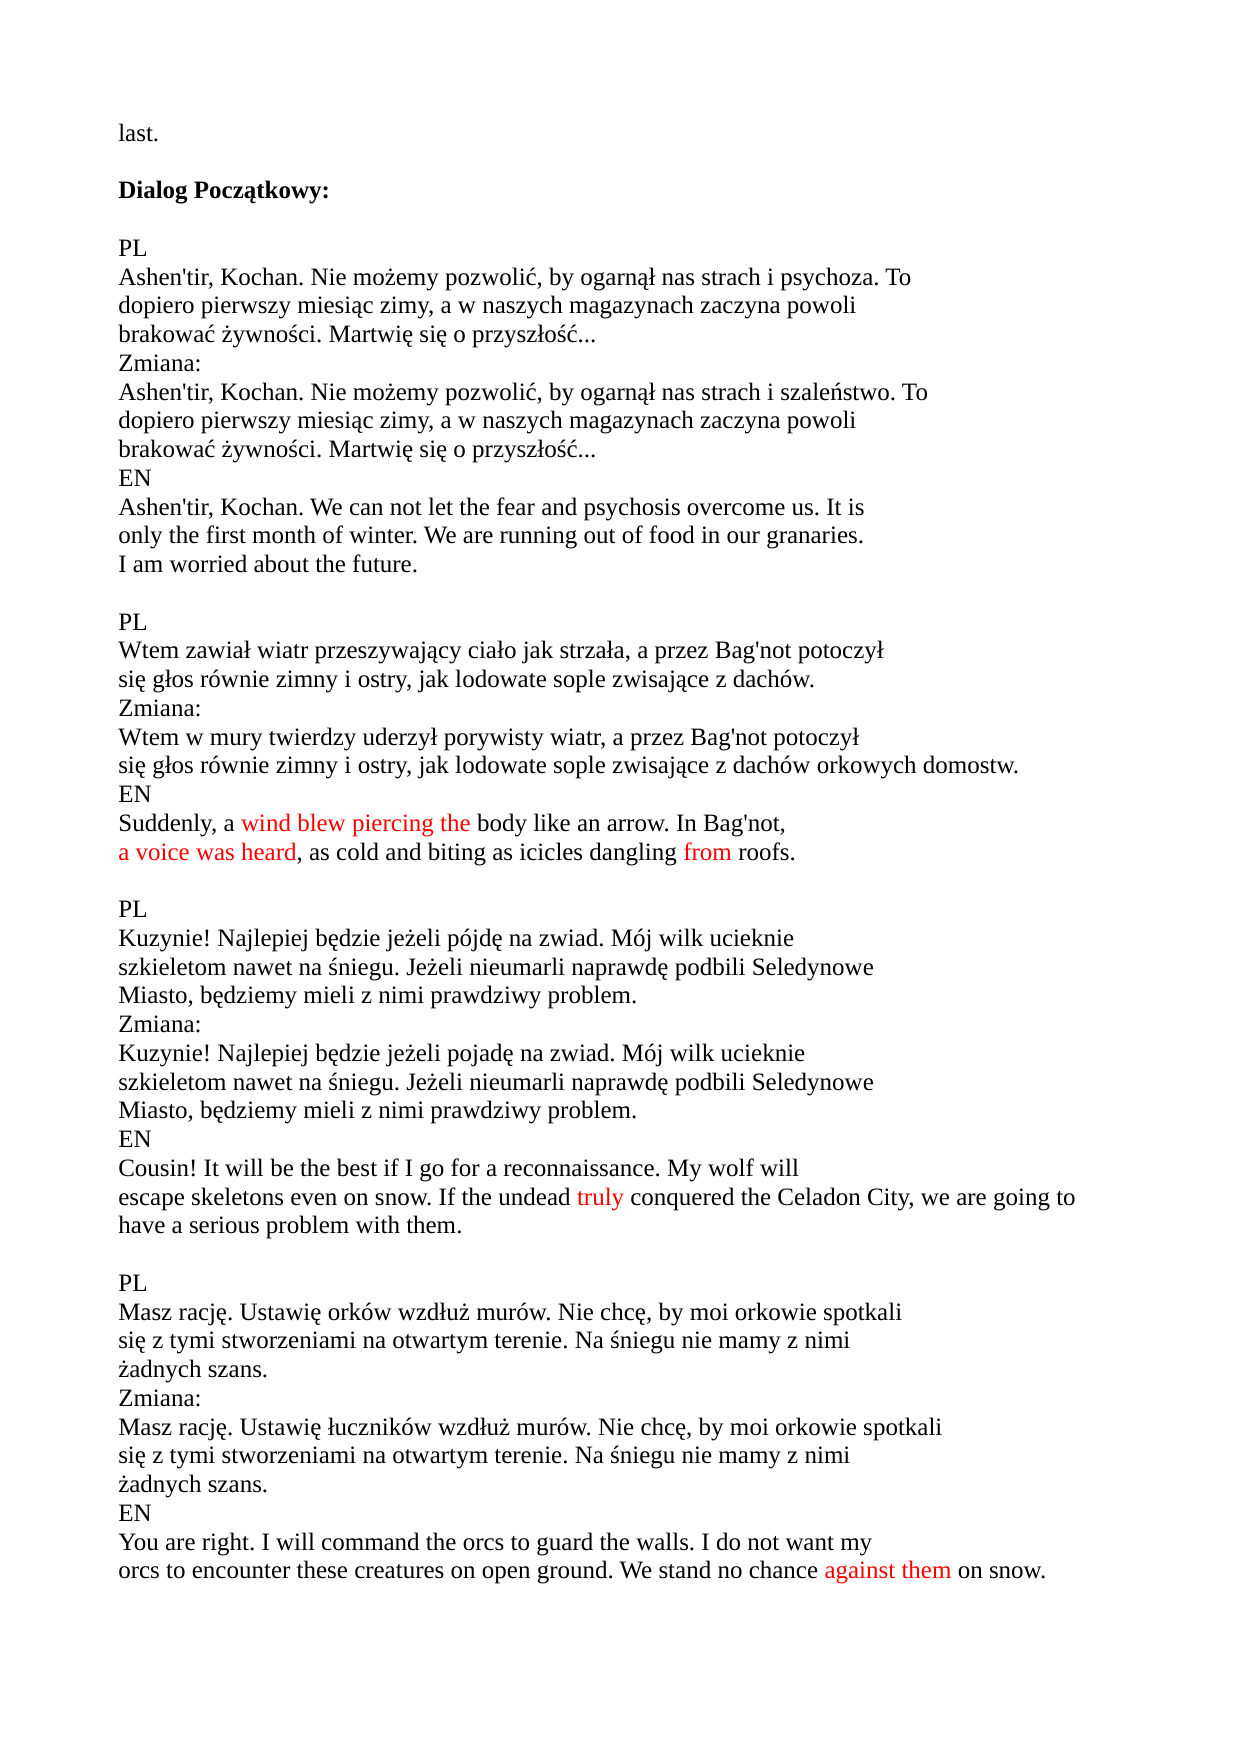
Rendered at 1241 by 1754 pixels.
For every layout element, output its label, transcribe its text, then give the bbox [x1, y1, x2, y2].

text Ashen'tir, Kochan. We can not let the fear and psychosis overcome us. It is [118, 492, 1122, 521]
text Masz rację. Ustawię orków wzdłuż murów. Nie chcę, by moi orkowie spotkali [118, 1297, 1122, 1326]
text PL [118, 607, 1122, 636]
text escape skeletons even on snow. If the undead truly conquered the Celadon City, we are going to have a serious problem with them. [118, 1182, 1122, 1239]
text EN [118, 1124, 1122, 1153]
text Miasto, będziemy mieli z nimi prawdziwy problem. [118, 1096, 1122, 1124]
text Zmiana: [118, 1383, 1122, 1412]
text dopiero pierwszy miesiąc zimy, a w naszych magazynach zaczyna powoli [118, 406, 1122, 434]
text EN [118, 463, 1122, 492]
text Ashen'tir, Kochan. Nie możemy pozwolić, by ogarnął nas strach i psychoza. To [118, 262, 1122, 291]
text PL [118, 233, 1122, 262]
text brakować żywności. Martwię się o przyszłość... [118, 434, 1122, 463]
text PL [118, 1268, 1122, 1297]
text Zmiana: [118, 1009, 1122, 1038]
text I am worried about the future. [118, 549, 1122, 578]
text Miasto, będziemy mieli z nimi prawdziwy problem. [118, 981, 1122, 1009]
text You are right. I will command the orcs to guard the walls. I do not want my [118, 1527, 1122, 1556]
text Kuzynie! Najlepiej będzie jeżeli pójdę na zwiad. Mój wilk ucieknie [118, 923, 1122, 952]
text Suddenly, a wind blew piercing the body like an arrow. In Bag'not, [118, 808, 1122, 837]
text Ashen'tir, Kochan. Nie możemy pozwolić, by ogarnął nas strach i szaleństwo. To [118, 377, 1122, 406]
text szkieletom nawet na śniegu. Jeżeli nieumarli naprawdę podbili Seledynowe [118, 1067, 1122, 1096]
text Dialog Początkowy: [118, 176, 1122, 204]
text EN [118, 779, 1122, 808]
text Zmiana: [118, 693, 1122, 722]
text Kuzynie! Najlepiej będzie jeżeli pojadę na zwiad. Mój wilk ucieknie [118, 1038, 1122, 1067]
text only the first month of winter. We are running out of food in our granaries. [118, 521, 1122, 549]
text się głos równie zimny i ostry, jak lodowate sople zwisające z dachów. [118, 664, 1122, 693]
text brakować żywności. Martwię się o przyszłość... [118, 319, 1122, 348]
text Masz rację. Ustawię łuczników wzdłuż murów. Nie chcę, by moi orkowie spotkali [118, 1412, 1122, 1441]
text Wtem w mury twierdzy uderzył porywisty wiatr, a przez Bag'not potoczył [118, 722, 1122, 751]
text dopiero pierwszy miesiąc zimy, a w naszych magazynach zaczyna powoli [118, 291, 1122, 319]
text żadnych szans. [118, 1469, 1122, 1498]
text szkieletom nawet na śniegu. Jeżeli nieumarli naprawdę podbili Seledynowe [118, 952, 1122, 981]
text Wtem zawiał wiatr przeszywający ciało jak strzała, a przez Bag'not potoczył [118, 636, 1122, 664]
text orcs to encounter these creatures on open ground. We stand no chance against them on snow. [118, 1556, 1122, 1584]
text EN [118, 1498, 1122, 1527]
text się z tymi stworzeniami na otwartym terenie. Na śniegu nie mamy z nimi [118, 1441, 1122, 1469]
text Cousin! It will be the best if I go for a reconnaissance. My wolf will [118, 1153, 1122, 1182]
text Zmiana: [118, 348, 1122, 377]
text żadnych szans. [118, 1354, 1122, 1383]
text się z tymi stworzeniami na otwartym terenie. Na śniegu nie mamy z nimi [118, 1326, 1122, 1354]
text a voice was heard, as cold and biting as icicles dangling from roofs. [118, 837, 1122, 866]
text PL [118, 894, 1122, 923]
text last. [118, 118, 1122, 147]
text się głos równie zimny i ostry, jak lodowate sople zwisające z dachów orkowych domostw. [118, 751, 1122, 779]
